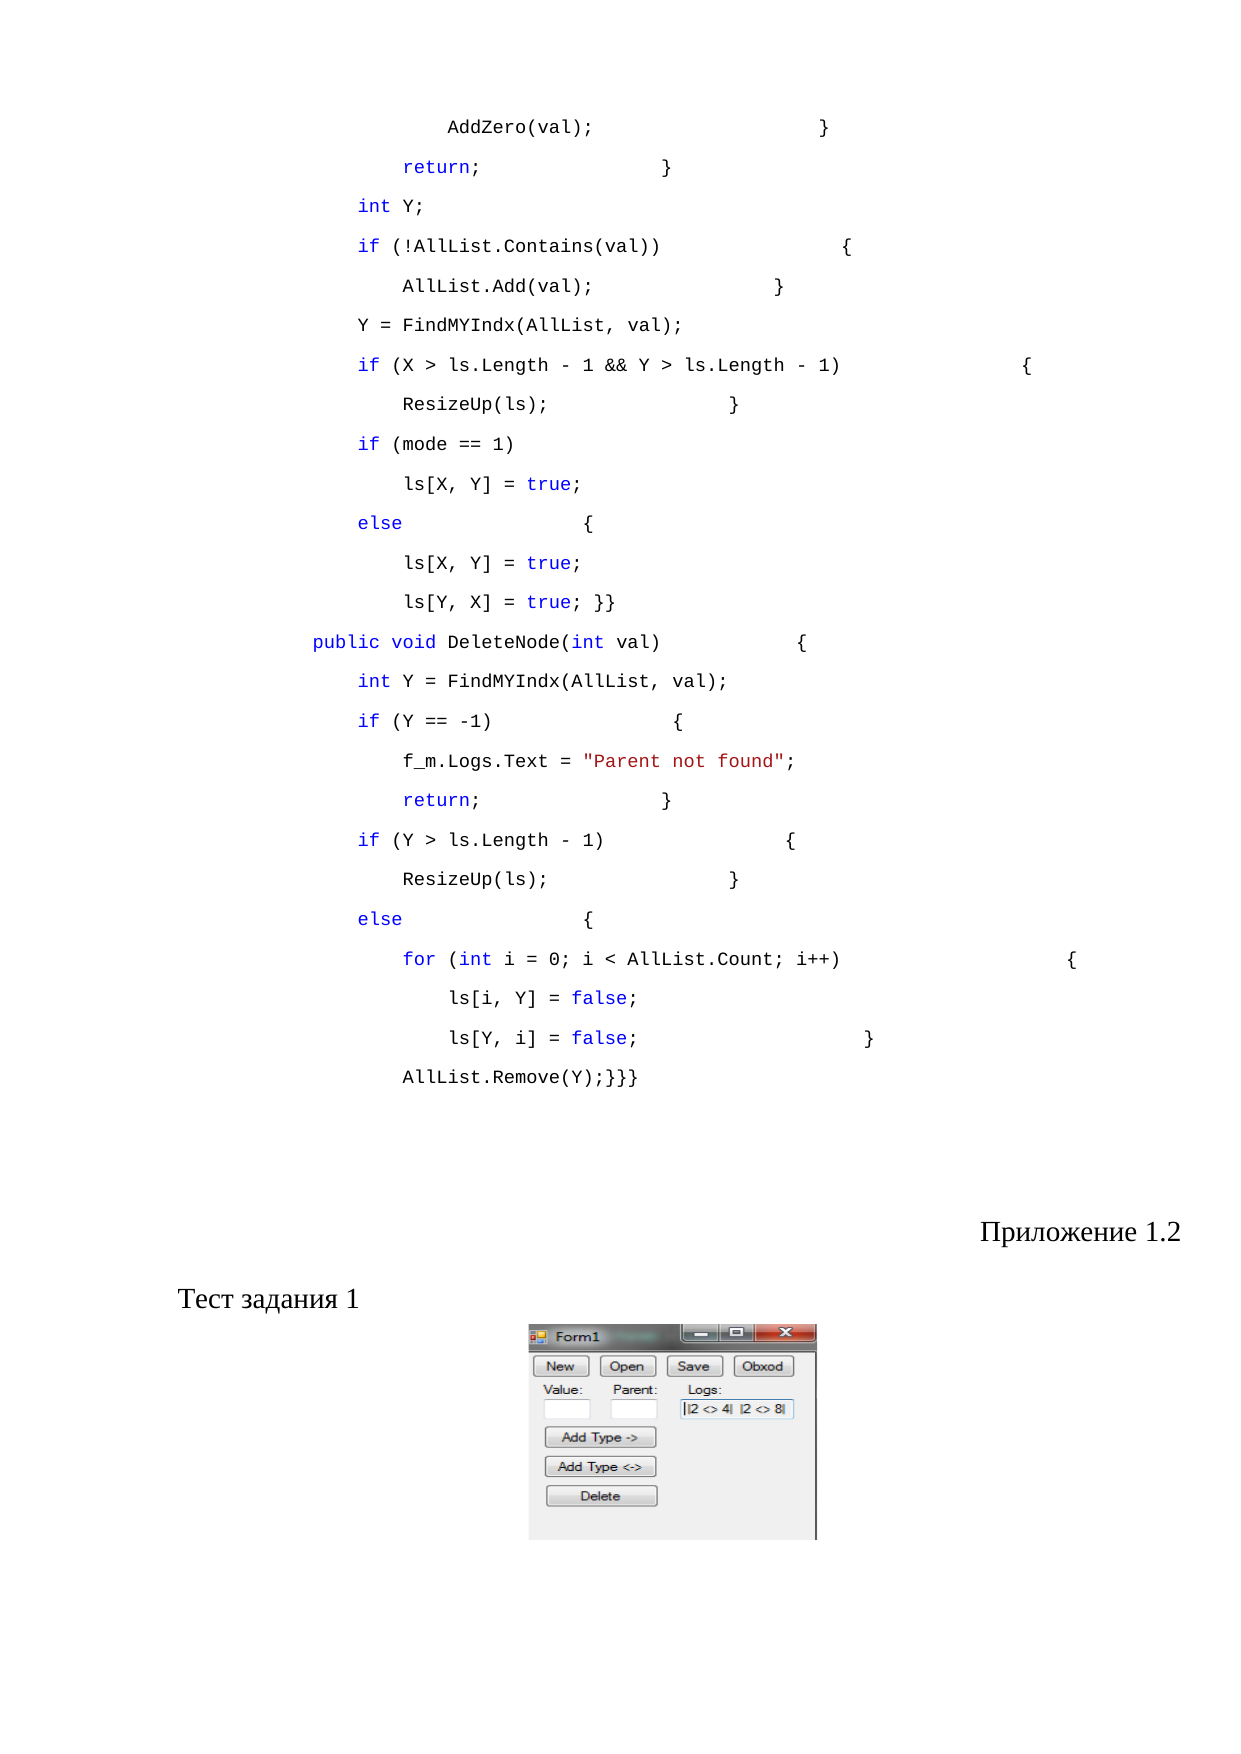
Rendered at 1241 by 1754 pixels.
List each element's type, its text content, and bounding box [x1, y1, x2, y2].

text f_m.Logs.Text = "Parent not found"; [177, 751, 1181, 773]
text else { [177, 910, 1181, 931]
text ls[Y, X] = true; }} [177, 593, 1181, 614]
text public void DeleteNode(int val) { [177, 633, 1181, 654]
text if (mode == 1) [177, 435, 1181, 456]
text ResizeUp(ls); } [177, 395, 1181, 416]
text ls[Y, i] = false; } [177, 1028, 1181, 1050]
text Тест задания 1 [177, 1281, 1181, 1315]
text int Y; [177, 197, 1181, 218]
text int Y = FindMYIndx(AllList, val); [177, 672, 1181, 693]
text AddZero(val); } [177, 118, 1181, 139]
text Приложение 1.2 [177, 1214, 1181, 1248]
text Y = FindMYIndx(AllList, val); [177, 316, 1181, 337]
text for (int i = 0; i < AllList.Count; i++) { [177, 949, 1181, 971]
text if (X > ls.Length - 1 && Y > ls.Length - 1) { [177, 356, 1181, 377]
text return; } [177, 158, 1181, 179]
text if (!AllList.Contains(val)) { [177, 237, 1181, 258]
text ls[X, Y] = true; [177, 474, 1181, 496]
text AllList.Add(val); } [177, 276, 1181, 298]
text if (Y == -1) { [177, 712, 1181, 733]
text ResizeUp(ls); } [177, 870, 1181, 891]
text ls[i, Y] = false; [177, 989, 1181, 1010]
text AllList.Remove(Y);}}} [177, 1068, 1181, 1089]
text if (Y > ls.Length - 1) { [177, 831, 1181, 852]
text ls[X, Y] = true; [177, 553, 1181, 575]
text return; } [177, 791, 1181, 812]
text else { [177, 514, 1181, 535]
